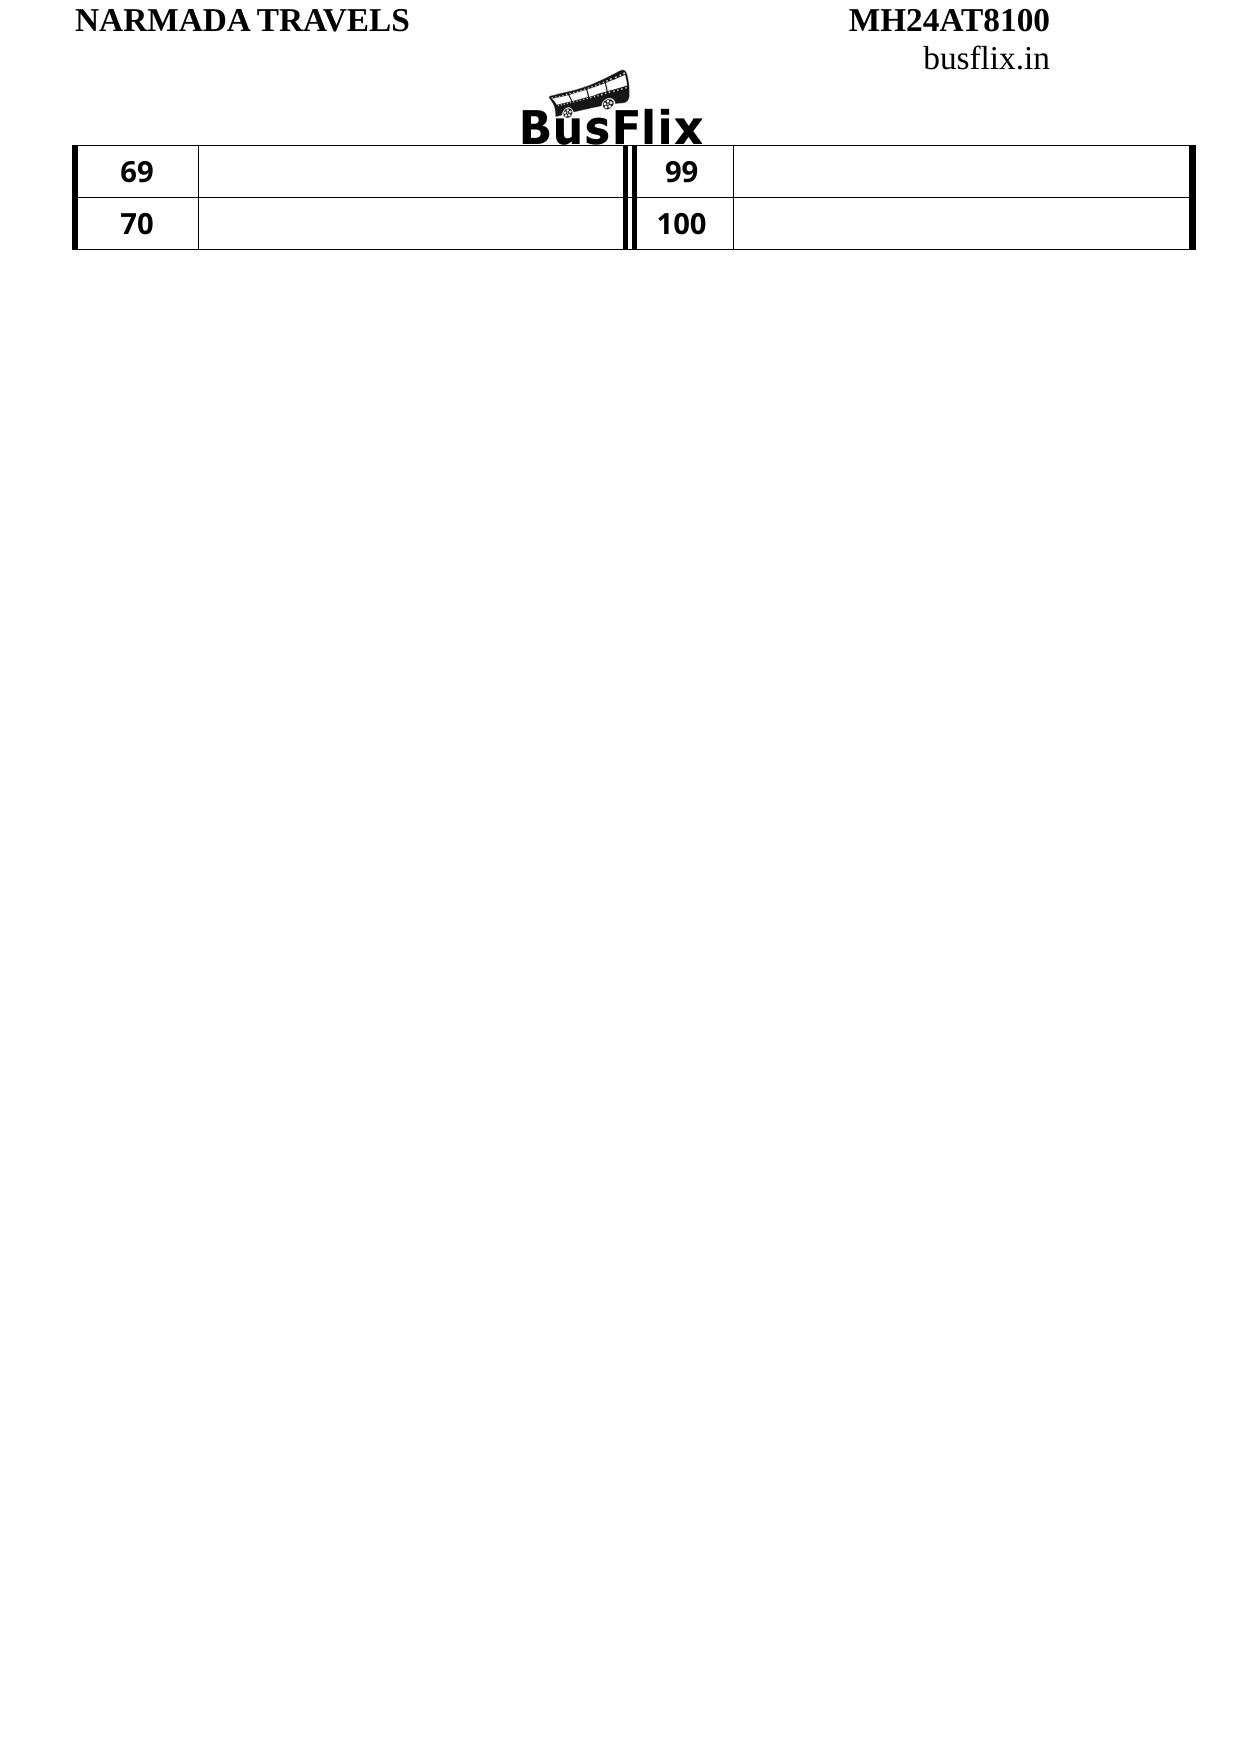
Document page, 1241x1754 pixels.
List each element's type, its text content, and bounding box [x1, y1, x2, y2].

table_cell [734, 198, 1189, 249]
picture [522, 69, 703, 145]
table_cell 99 [637, 146, 733, 197]
table_cell [199, 198, 623, 249]
table_cell 100 [637, 198, 733, 249]
table_cell [734, 146, 1189, 197]
table_cell 70 [78, 198, 198, 249]
table_cell 69 [78, 146, 198, 197]
table_cell [199, 146, 623, 197]
